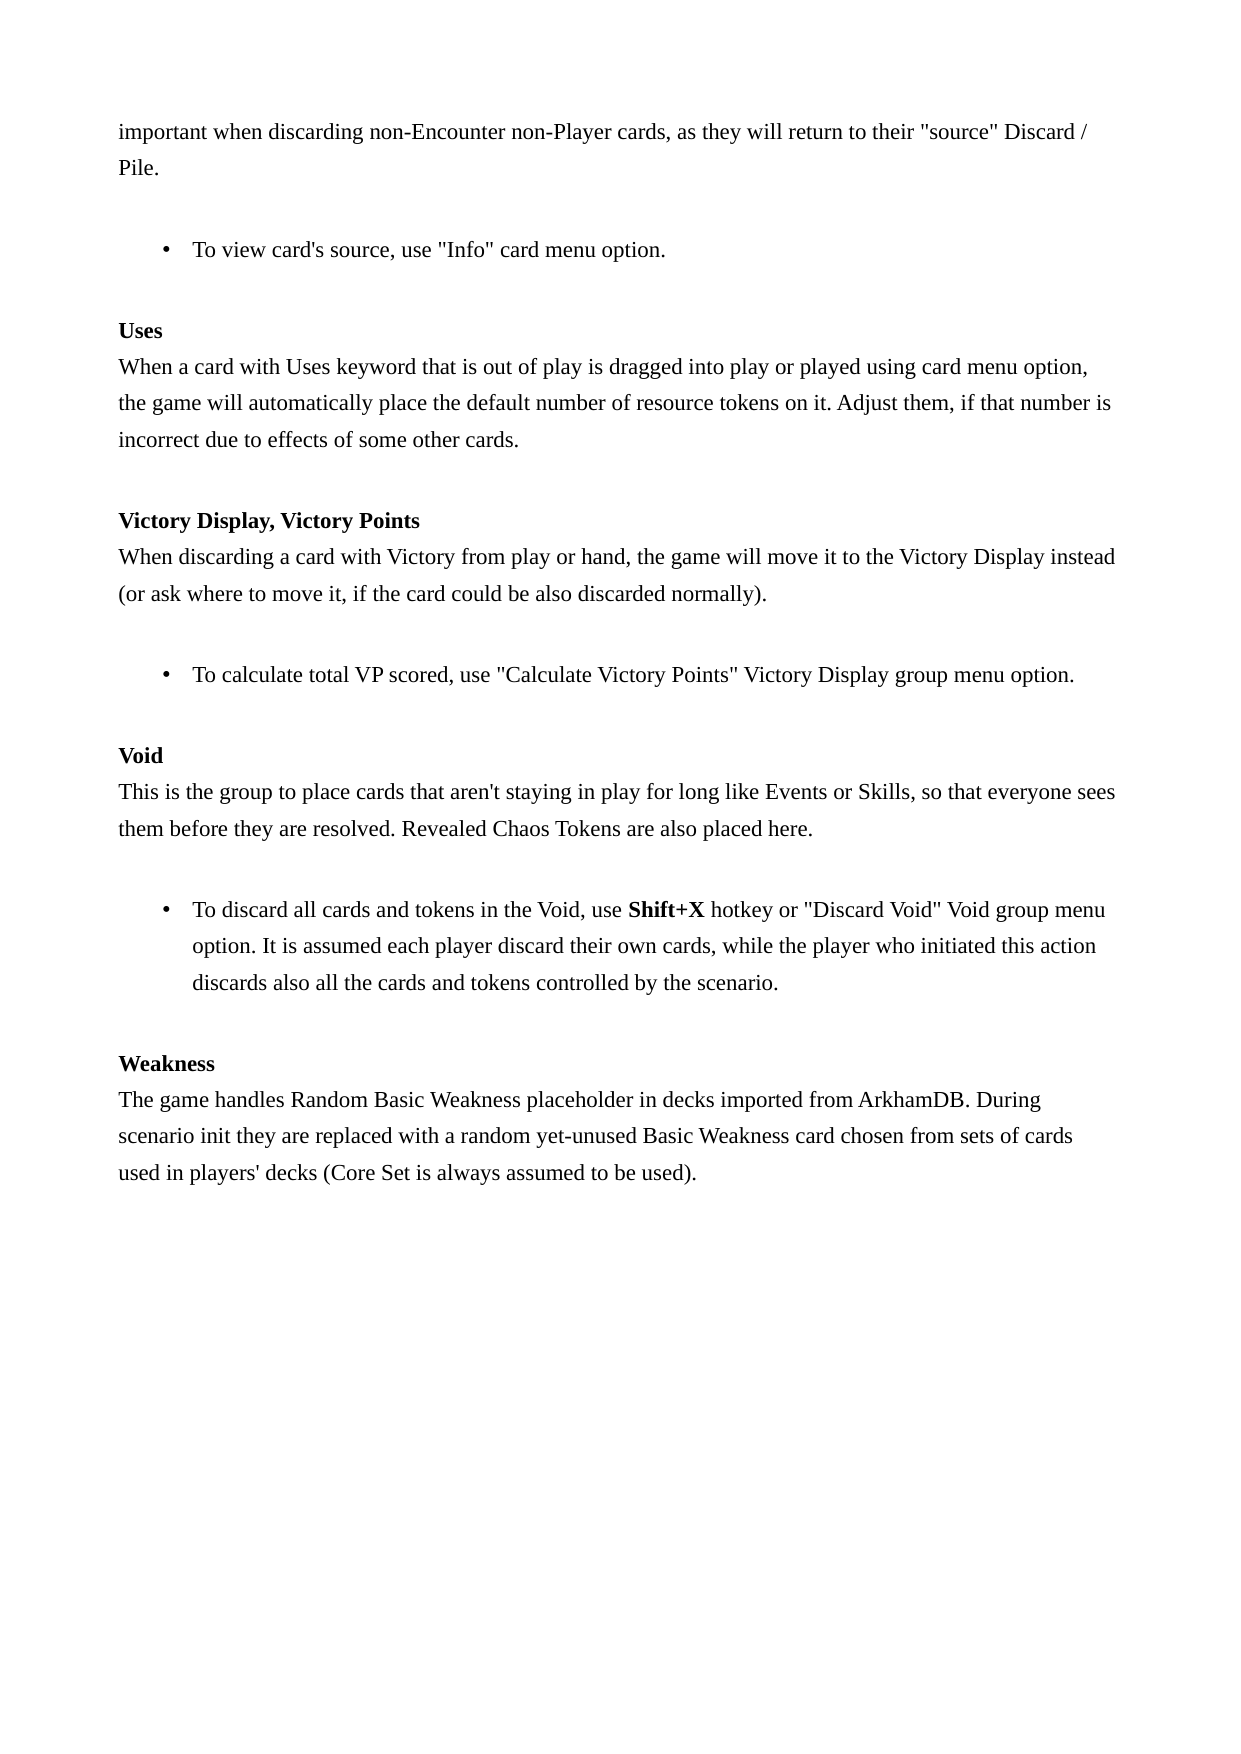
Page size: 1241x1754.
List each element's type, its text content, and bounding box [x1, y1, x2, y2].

list To discard all cards and tokens in the Void, use Shift+X hotkey or "Discard Void" Void group menu option. It is assumed each player discard their own cards, while the player who initiated this action discards also all the cards and tokens controlled by the scenario. [162, 896, 1122, 995]
text Weakness The game handles Random Basic Weakness placeholder in decks imported from ArkhamDB. During scenario init they are replaced with a random yet-unused Basic Weakness card chosen from sets of cards used in players' decks (Core Set is always assumed to be used). [118, 1050, 1122, 1185]
list To view card's source, use "Info" card menu option. [162, 236, 1122, 262]
text Void This is the group to place cards that aren't staying in play for long like Events or Skills, so that everyone sees them before they are resolved. Revealed Chaos Tokens are also placed here. [118, 742, 1122, 841]
text important when discarding non-Encounter non-Player cards, as they will return to their "source" Discard / Pile. [118, 118, 1122, 181]
list To calculate total VP scored, use "Calculate Victory Points" Victory Display group menu option. [162, 661, 1122, 687]
text Victory Display, Victory Points When discarding a card with Victory from play or hand, the game will move it to the Victory Display instead (or ask where to move it, if the card could be also discarded normally). [118, 507, 1122, 606]
text Uses When a card with Uses keyword that is out of play is dragged into play or played using card menu option, the game will automatically place the default number of resource tokens on it. Adjust them, if that number is incorrect due to effects of some other cards. [118, 317, 1122, 452]
